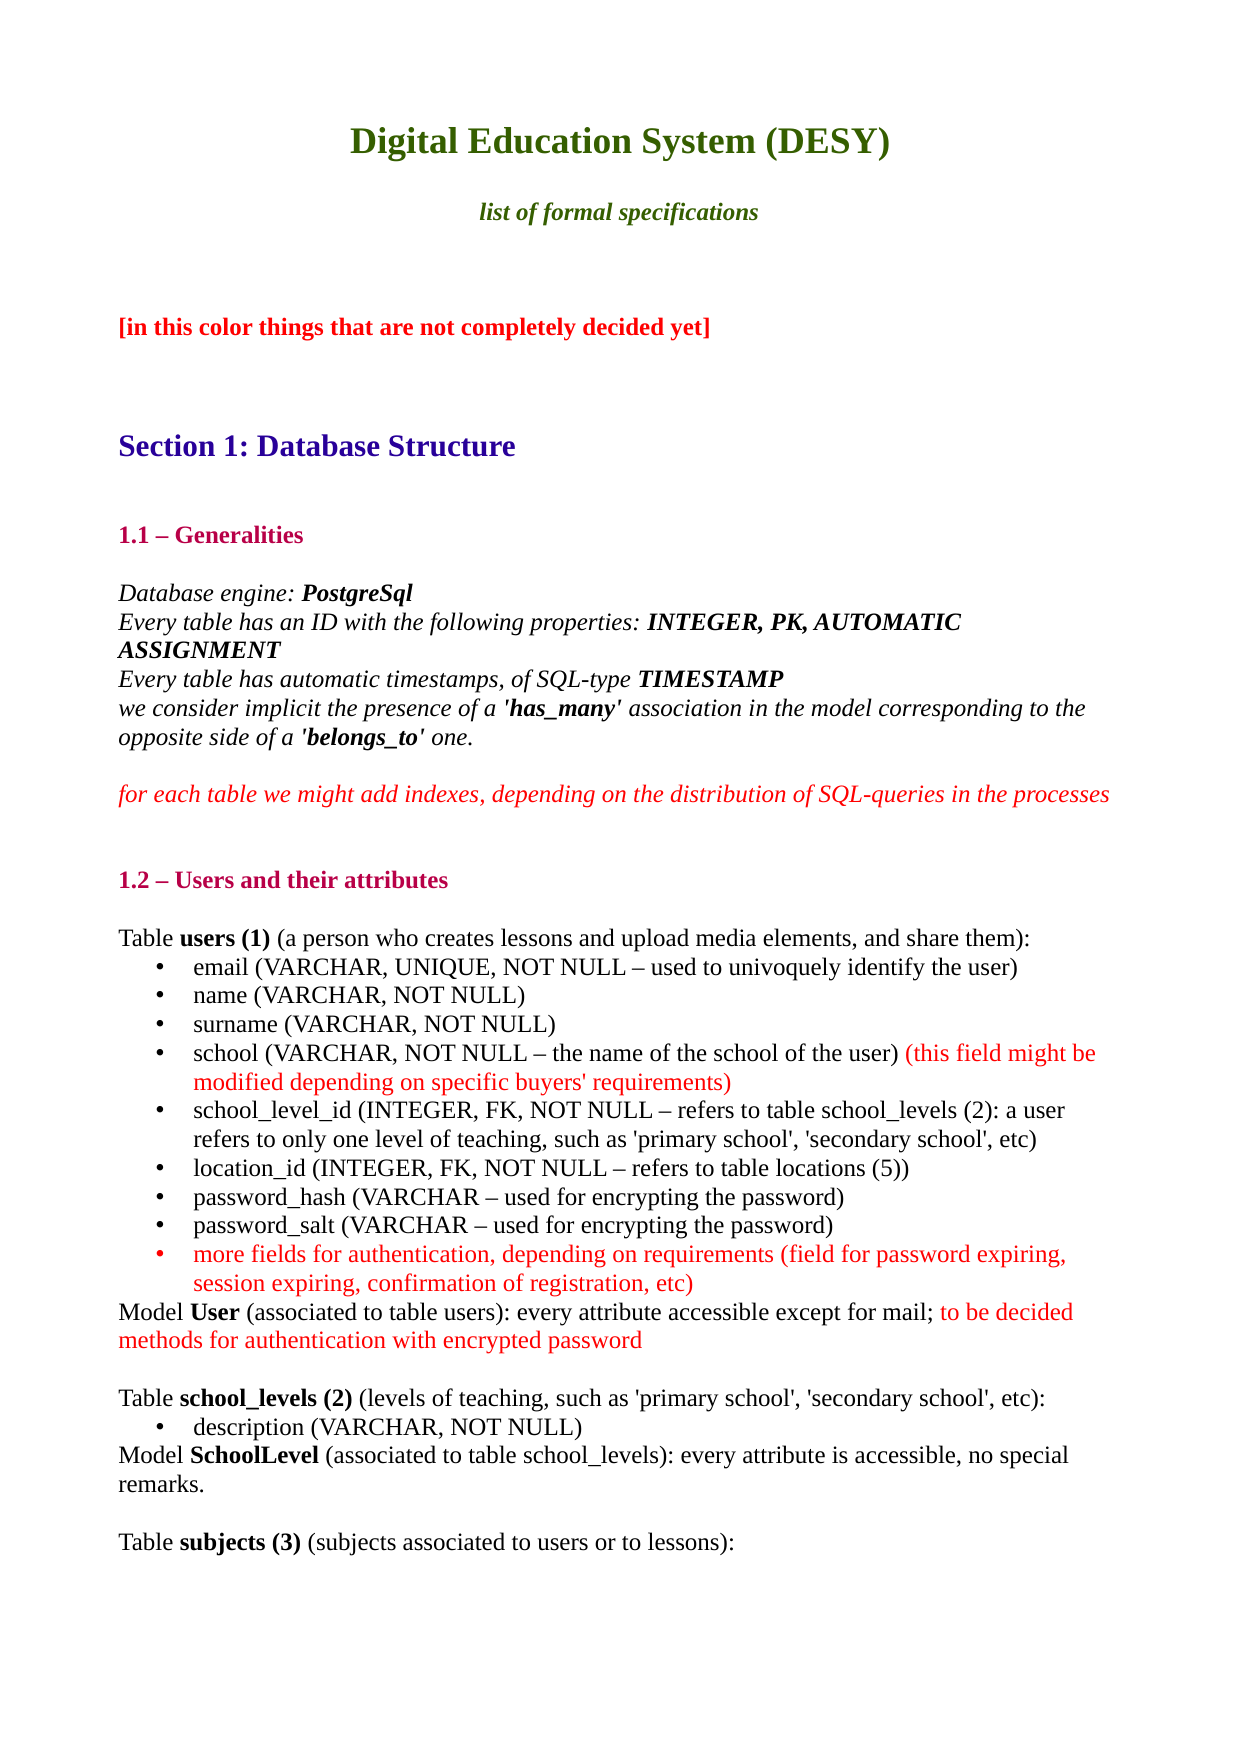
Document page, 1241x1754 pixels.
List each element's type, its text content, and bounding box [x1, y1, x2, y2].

list surname (VARCHAR, NOT NULL) [156, 1009, 1122, 1038]
list school (VARCHAR, NOT NULL – the name of the school of the user) (this field might be modified depending on specific buyers' requirements) [156, 1038, 1122, 1096]
text Model SchoolLevel (associated to table school_levels): every attribute is accessible, no special remarks. [118, 1441, 1122, 1498]
text Model User (associated to table users): every attribute accessible except for mail; to be decided methods for authentication with encrypted password [118, 1297, 1122, 1354]
list school_level_id (INTEGER, FK, NOT NULL – refers to table school_levels (2): a user refers to only one level of teaching, such as 'primary school', 'secondary school', etc) [156, 1096, 1122, 1153]
list description (VARCHAR, NOT NULL) [156, 1412, 1122, 1441]
text Digital Education System (DESY) [118, 118, 1122, 161]
text for each table we might add indexes, depending on the distribution of SQL-queries in the processes [118, 779, 1122, 808]
text 1.1 – Generalities [118, 521, 1122, 549]
text [in this color things that are not completely decided yet] [118, 312, 1122, 341]
list email (VARCHAR, UNIQUE, NOT NULL – used to univoquely identify the user) [156, 952, 1122, 981]
text Database engine: PostgreSql [118, 578, 1122, 607]
text Table subjects (3) (subjects associated to users or to lessons): [118, 1527, 1122, 1556]
text Section 1: Database Structure [118, 427, 1122, 463]
text Table users (1) (a person who creates lessons and upload media elements, and share them): [118, 923, 1122, 952]
list more fields for authentication, depending on requirements (field for password expiring, session expiring, confirmation of registration, etc) [156, 1239, 1122, 1297]
text Table school_levels (2) (levels of teaching, such as 'primary school', 'secondary school', etc): [118, 1383, 1122, 1412]
list location_id (INTEGER, FK, NOT NULL – refers to table locations (5)) [156, 1153, 1122, 1182]
list name (VARCHAR, NOT NULL) [156, 981, 1122, 1009]
list password_hash (VARCHAR – used for encrypting the password) [156, 1182, 1122, 1211]
text 1.2 – Users and their attributes [118, 866, 1122, 894]
text Every table has an ID with the following properties: INTEGER, PK, AUTOMATIC ASSIGNMENT [118, 607, 1122, 664]
list password_salt (VARCHAR – used for encrypting the password) [156, 1211, 1122, 1239]
text list of formal specifications [118, 197, 1122, 226]
text we consider implicit the presence of a 'has_many' association in the model corresponding to the opposite side of a 'belongs_to' one. [118, 693, 1122, 751]
text Every table has automatic timestamps, of SQL-type TIMESTAMP [118, 664, 1122, 693]
